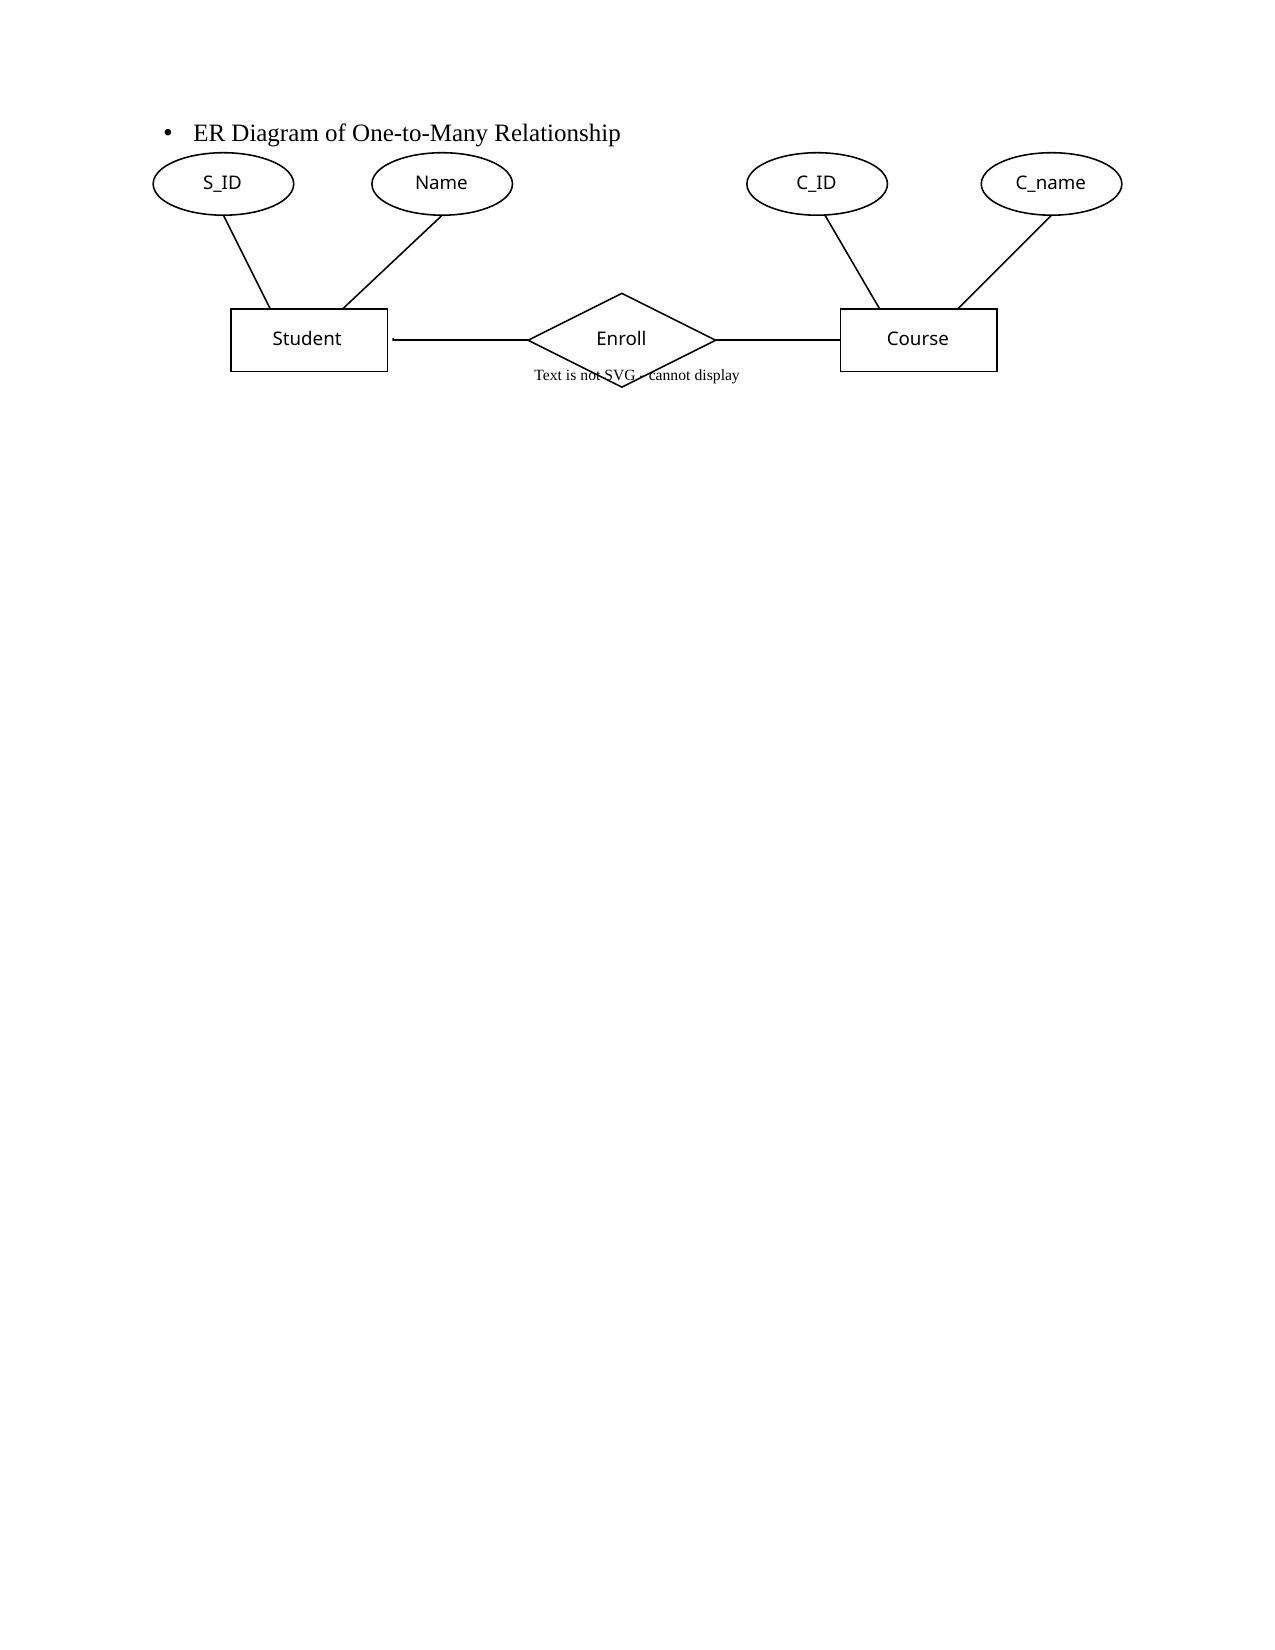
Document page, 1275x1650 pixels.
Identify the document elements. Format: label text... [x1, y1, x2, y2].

list ER Diagram of One-to-Many Relationship [164, 118, 1157, 147]
